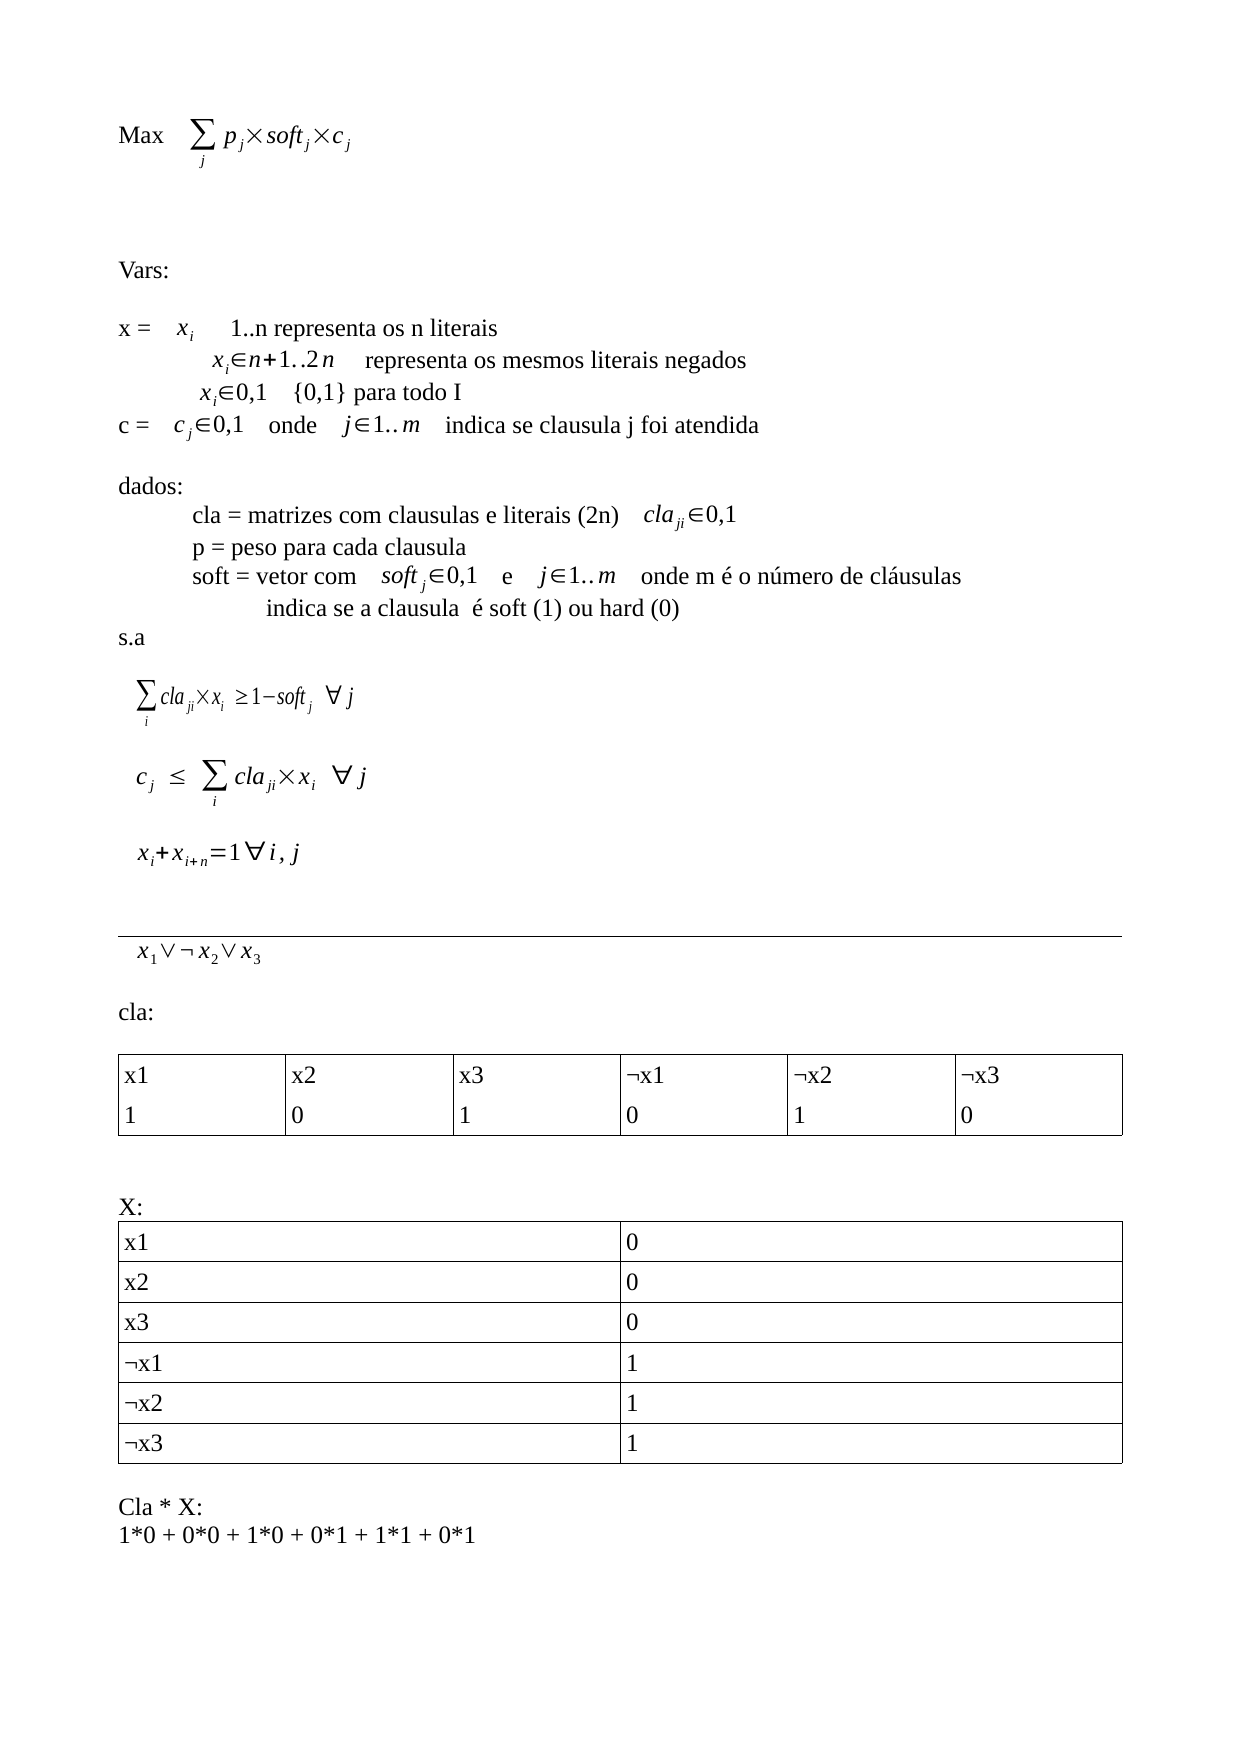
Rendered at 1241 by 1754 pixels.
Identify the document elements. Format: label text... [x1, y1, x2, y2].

table_header x1 [119, 1222, 620, 1261]
table_cell 1 [454, 1095, 620, 1135]
text Cla * X: [118, 1492, 1122, 1521]
table_cell 0 [286, 1095, 453, 1135]
table_header 0 [621, 1222, 1122, 1261]
table_cell x3 [119, 1303, 620, 1342]
table_header ¬x2 [788, 1055, 955, 1094]
table_header x2 [286, 1055, 453, 1094]
table_cell 1 [788, 1095, 955, 1135]
table_header x3 [454, 1055, 620, 1094]
text {0,1} para todo I [118, 377, 1122, 410]
table_cell 1 [621, 1383, 1122, 1423]
table_header ¬x1 [621, 1055, 787, 1094]
text p = peso para cada clausula [118, 532, 1122, 561]
table_cell ¬x1 [119, 1343, 620, 1382]
text X: [118, 1192, 1122, 1221]
text dados: [118, 471, 1122, 500]
text representa os mesmos literais negados [118, 345, 1122, 377]
table_cell 0 [621, 1303, 1122, 1342]
text s.a [118, 622, 1122, 651]
table_cell 1 [119, 1095, 285, 1135]
table_cell 0 [621, 1262, 1122, 1302]
text 1*0 + 0*0 + 1*0 + 0*1 + 1*1 + 0*1 [118, 1521, 1122, 1549]
table_header x1 [119, 1055, 285, 1094]
text cla: [118, 997, 1122, 1025]
text Vars: [118, 255, 1122, 284]
table_cell 0 [621, 1095, 787, 1135]
text indica se a clausula é soft (1) ou hard (0) [118, 593, 1122, 622]
table_cell ¬x2 [119, 1383, 620, 1423]
text Max [118, 118, 1122, 169]
text cla = matrizes com clausulas e literais (2n) [118, 500, 1122, 532]
text c = onde indica se clausula j foi atendida [118, 410, 1122, 442]
text soft = vetor com e onde m é o número de cláusulas [118, 561, 1122, 593]
table_cell x2 [119, 1262, 620, 1302]
table_cell ¬x3 [119, 1424, 620, 1463]
table_header ¬x3 [956, 1055, 1122, 1094]
table_cell 1 [621, 1343, 1122, 1382]
text x = 1..n representa os n literais [118, 313, 1122, 345]
table_cell 0 [956, 1095, 1122, 1135]
table_cell 1 [621, 1424, 1122, 1463]
